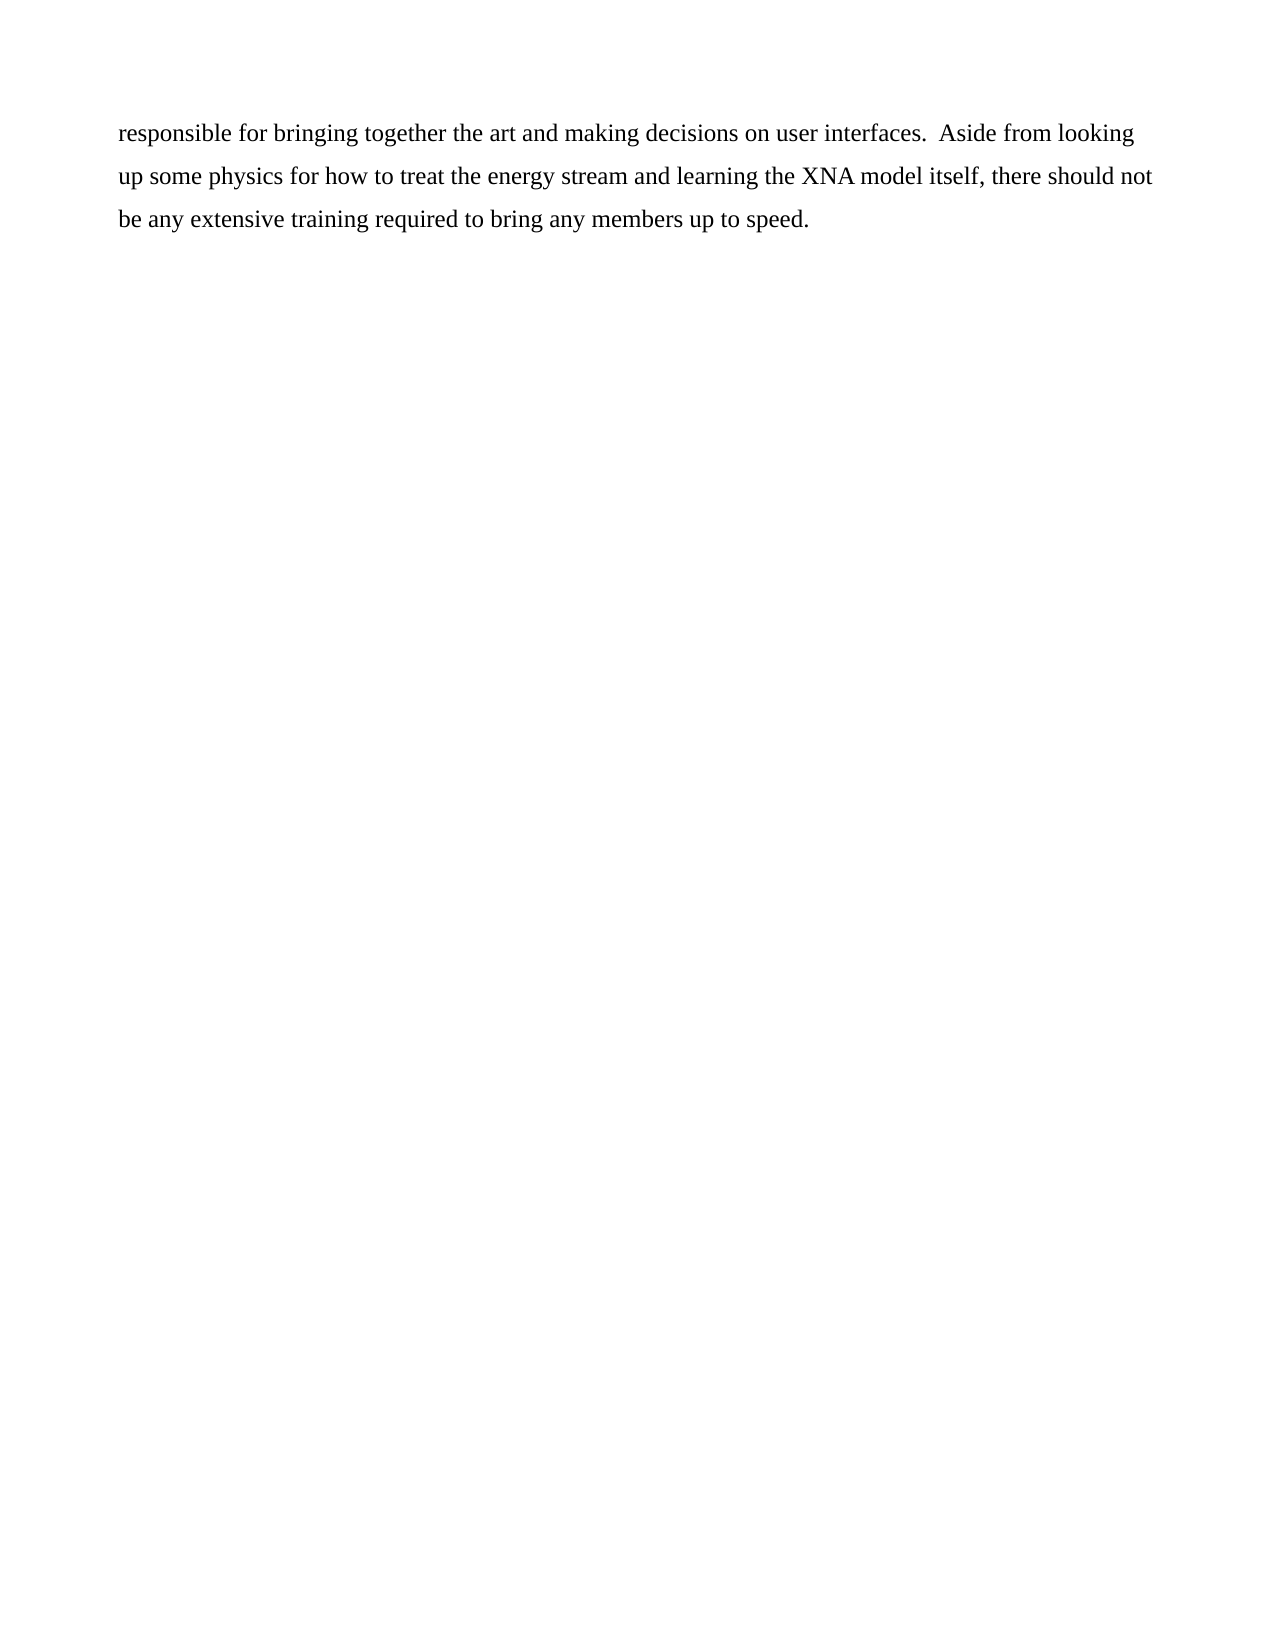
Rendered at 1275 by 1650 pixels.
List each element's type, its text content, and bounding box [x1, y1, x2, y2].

text responsible for bringing together the art and making decisions on user interfaces. Aside from looking up some physics for how to treat the energy stream and learning the XNA model itself, there should not be any extensive training required to bring any members up to speed. [118, 118, 1157, 233]
